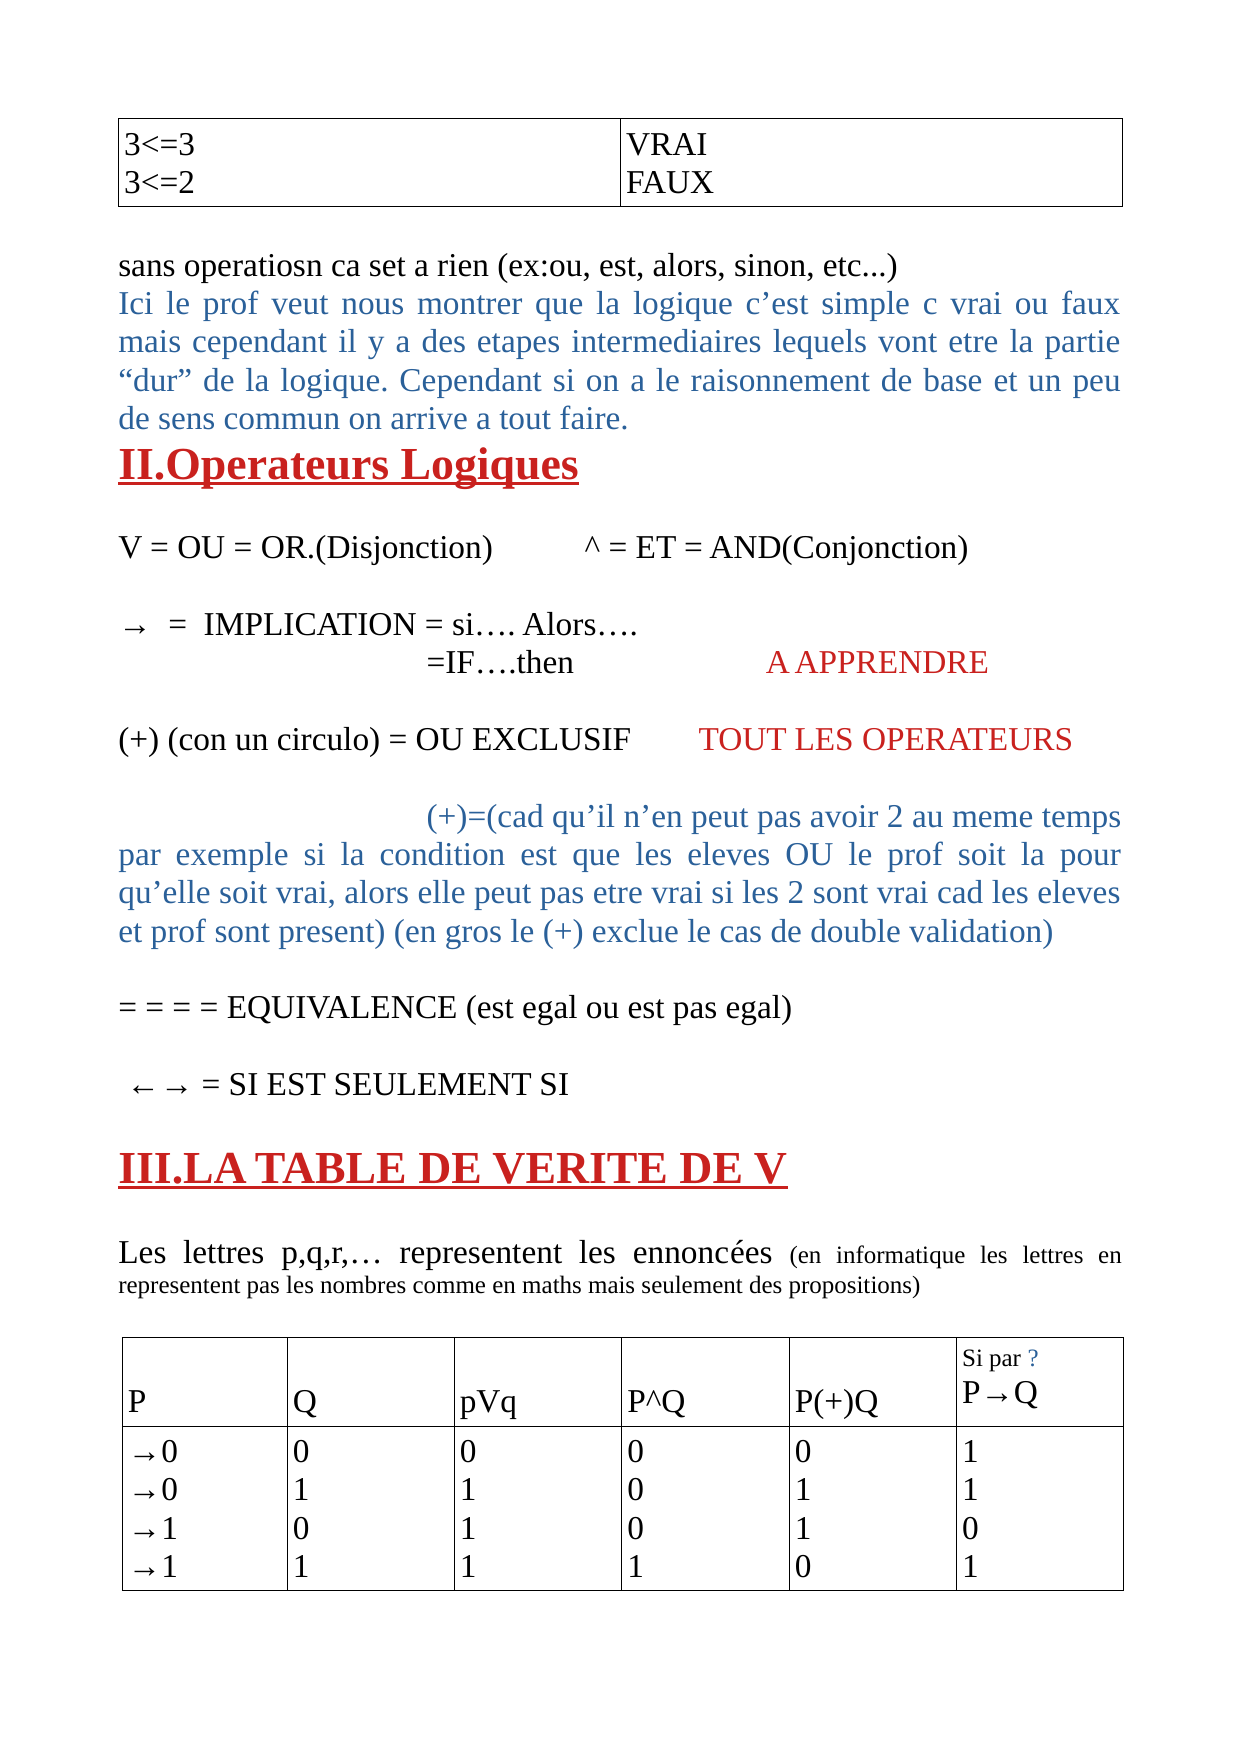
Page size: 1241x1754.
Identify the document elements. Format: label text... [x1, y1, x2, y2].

text (+)=(cad qu’il n’en peut pas avoir 2 au meme temps par exemple si la condition est que les eleves OU le prof soit la pour qu’elle soit vrai, alors elle peut pas etre vrai si les 2 sont vrai cad les eleves et prof sont present) (en gros le (+) exclue le cas de double validation) [118, 796, 1122, 949]
text II.Operateurs Logiques [118, 436, 1122, 489]
text Ici le prof veut nous montrer que la logique c’est simple c vrai ou faux mais cependant il y a des etapes intermediaires lequels vont etre la partie “dur” de la logique. Cependant si on a le raisonnement de base et un peu de sens commun on arrive a tout faire. [118, 283, 1122, 436]
text III.LA TABLE DE VERITE DE V [118, 1141, 1122, 1193]
table_header Q [288, 1338, 454, 1426]
table_cell 0 1 1 0 [790, 1427, 956, 1590]
table_cell 0 1 0 1 [288, 1427, 454, 1590]
table_header P [123, 1338, 287, 1426]
text ←→ = SI EST SEULEMENT SI [118, 1064, 1122, 1102]
text =IF….then A APPRENDRE [118, 642, 1122, 681]
table_header pVq [455, 1338, 621, 1426]
table_cell →0 →0 →1 →1 [123, 1427, 287, 1590]
table_header P(+)Q [790, 1338, 956, 1426]
table_cell 0 1 1 1 [455, 1427, 621, 1590]
table_cell 3<=3 3<=2 [119, 119, 620, 206]
text (+) (con un circulo) = OU EXCLUSIF TOUT LES OPERATEURS [118, 719, 1122, 757]
text → = IMPLICATION = si…. Alors…. [118, 604, 1122, 642]
text Les lettres p,q,r,… representent les ennoncées (en informatique les lettres en representent pas les nombres comme en maths mais seulement des propositions) [118, 1232, 1122, 1299]
text V = OU = OR.(Disjonction) ^ = ET = AND(Conjonction) [118, 527, 1122, 566]
text sans operatiosn ca set a rien (ex:ou, est, alors, sinon, etc...) [118, 245, 1122, 283]
table_cell VRAI FAUX [621, 119, 1122, 206]
table_cell 1 1 0 1 [957, 1427, 1123, 1590]
text = = = = EQUIVALENCE (est egal ou est pas egal) [118, 987, 1122, 1026]
table_cell 0 0 0 1 [622, 1427, 789, 1590]
table_header Si par ? P→Q [957, 1338, 1123, 1426]
table_header P^Q [622, 1338, 789, 1426]
